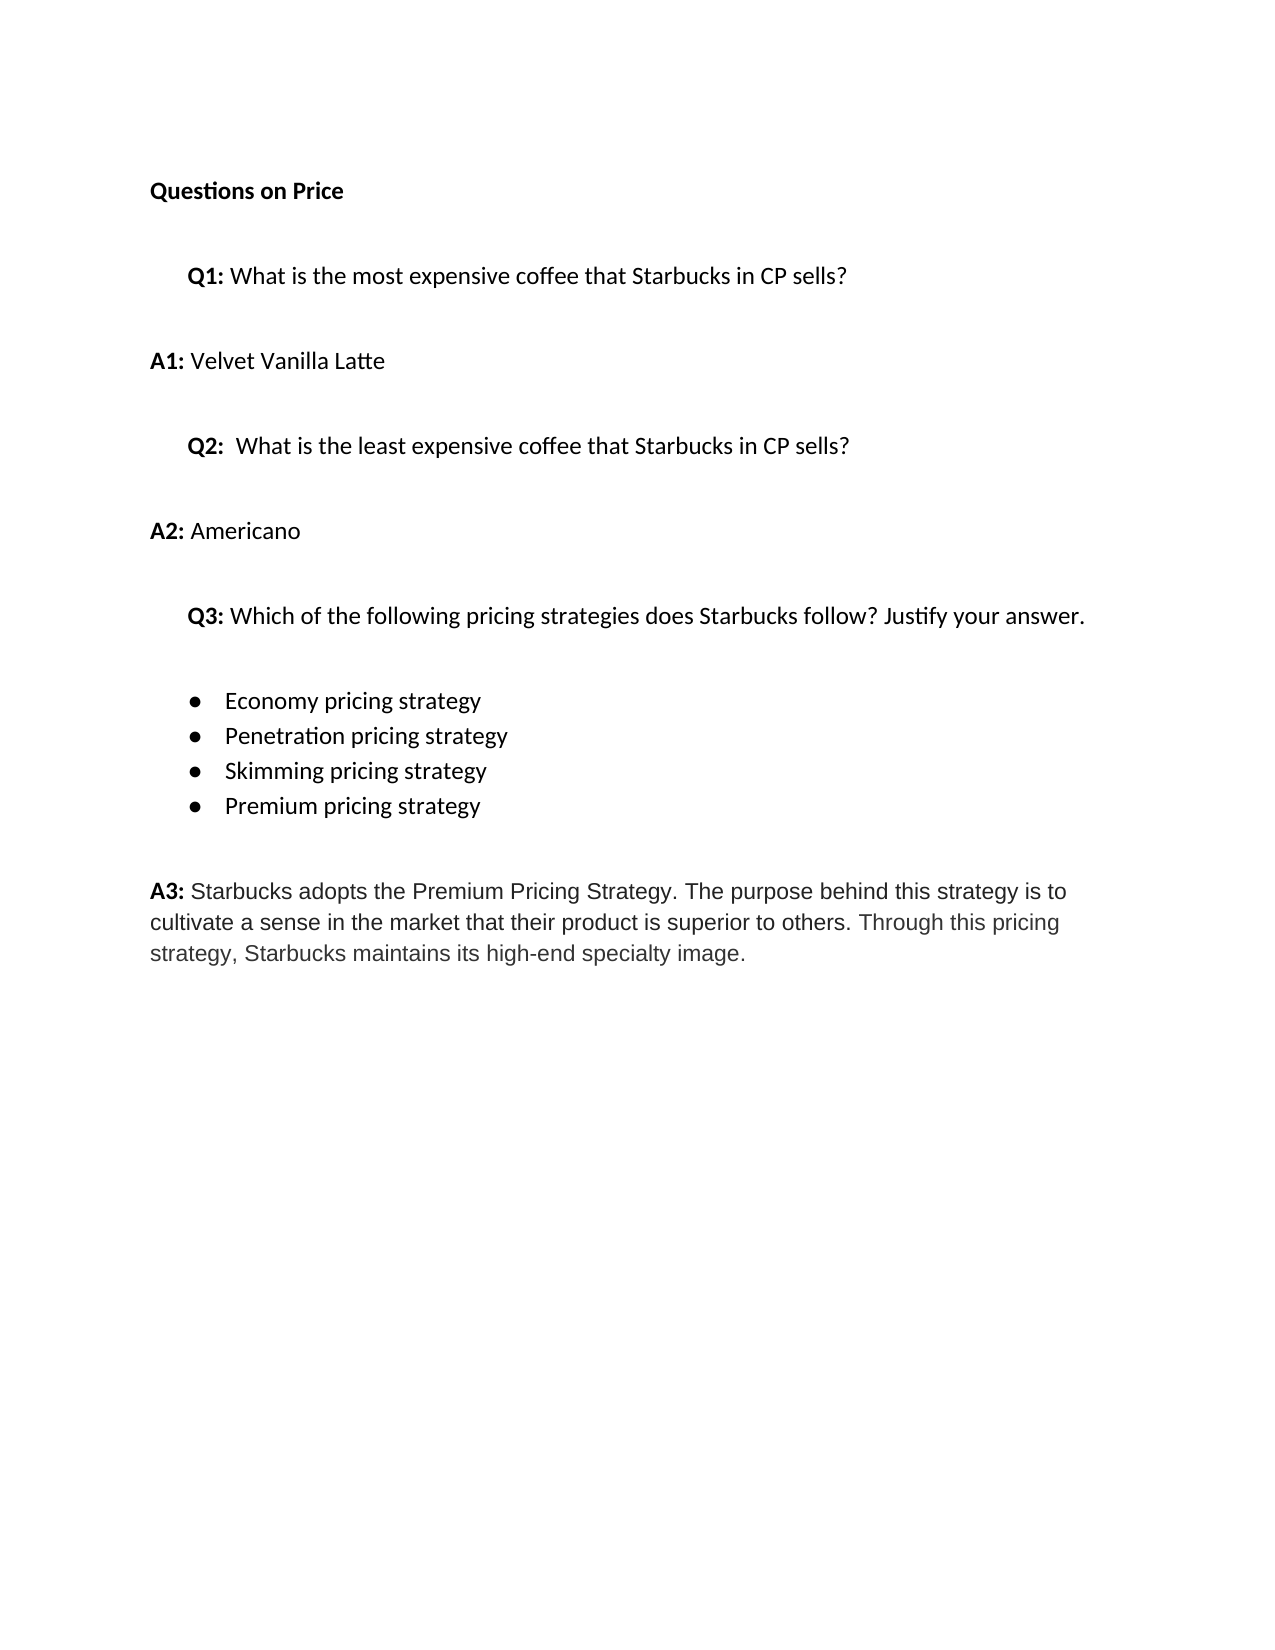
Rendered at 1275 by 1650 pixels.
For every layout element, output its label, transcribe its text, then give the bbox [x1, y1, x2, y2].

text A1: Velvet Vanilla Latte [150, 345, 1125, 376]
list Economy pricing strategy [187, 685, 1125, 716]
list Penetration pricing strategy [187, 720, 1125, 751]
text A2: Americano [150, 515, 1125, 546]
list Premium pricing strategy [187, 790, 1125, 821]
text A3: Starbucks adopts the Premium Pricing Strategy. The purpose behind this strategy is to cultivate a sense in the market that their product is superior to others. Through this pricing strategy, Starbucks maintains its high-end specialty image. [150, 875, 1125, 966]
text Questions on Price [150, 175, 1125, 206]
list Skimming pricing strategy [187, 755, 1125, 786]
text Q1: What is the most expensive coffee that Starbucks in CP sells? [187, 260, 1125, 291]
text Q3: Which of the following pricing strategies does Starbucks follow? Justify your answer. [187, 600, 1125, 631]
text Q2: What is the least expensive coffee that Starbucks in CP sells? [187, 430, 1125, 461]
